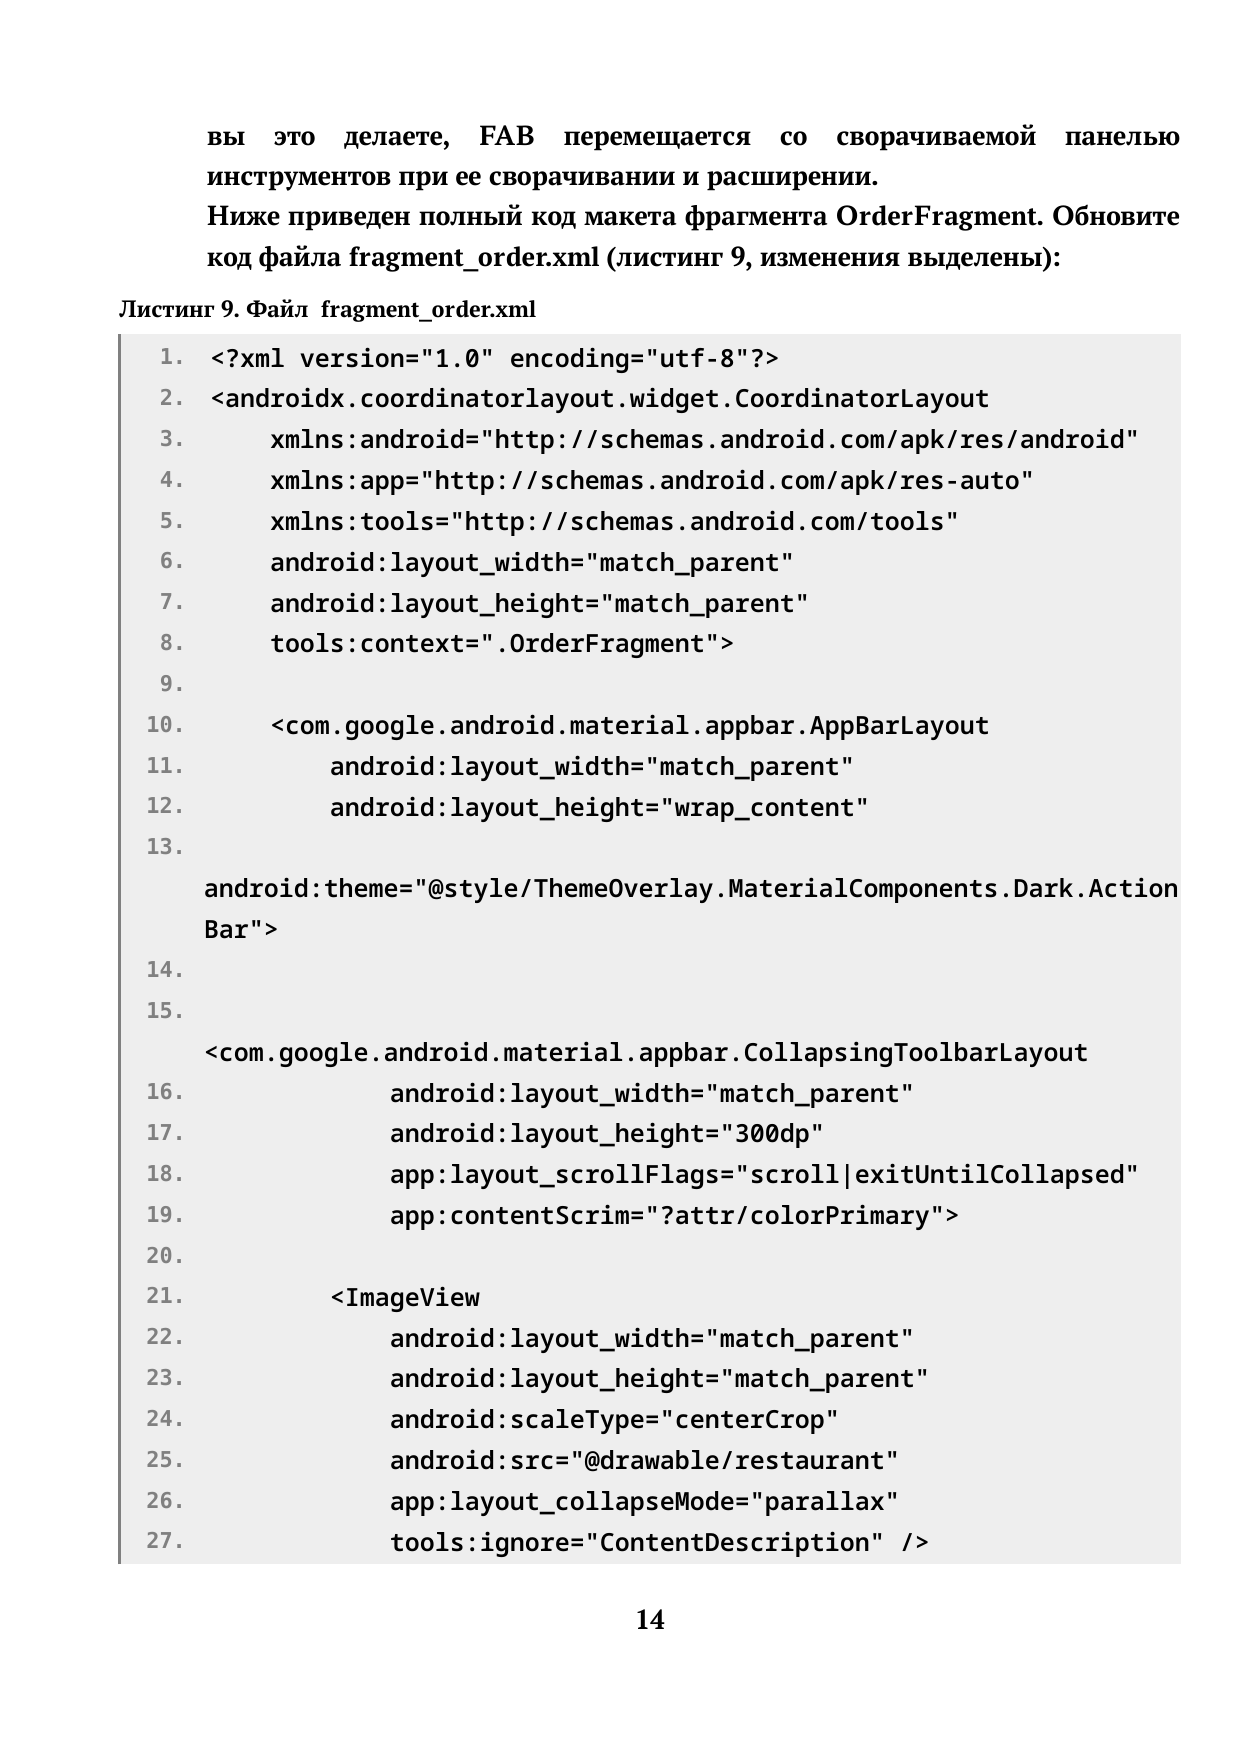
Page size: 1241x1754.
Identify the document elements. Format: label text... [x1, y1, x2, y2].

list android:scaleType="centerCrop" [121, 1396, 1181, 1436]
list android:layout_height="match_parent" [121, 1355, 1181, 1395]
list android:src="@drawable/restaurant" [121, 1437, 1181, 1477]
list android:theme="@style/ThemeOverlay.MaterialComponents.Dark.ActionBar"> [121, 824, 1181, 946]
list <com.google.android.material.appbar.AppBarLayout [121, 702, 1181, 742]
text Листинг 9. Файл fragment_order.xml [118, 294, 1181, 322]
list Ниже приведен полный код макета фрагмента OrderFragment. Обновите код файла fragment_order.xml (листинг 9, изменения выделены): [156, 198, 1181, 272]
list app:layout_scrollFlags="scroll|exitUntilCollapsed" [121, 1151, 1181, 1191]
list <androidx.coordinatorlayout.widget.CoordinatorLayout [121, 375, 1181, 415]
list вы это делаете, FAB перемещается со сворачиваемой панелью инструментов при ее сворачивании и расширении. [156, 118, 1181, 192]
list app:contentScrim="?attr/colorPrimary"> [121, 1192, 1181, 1232]
list android:layout_height="match_parent" [121, 579, 1181, 619]
list android:layout_width="match_parent" [121, 1069, 1181, 1109]
list xmlns:android="http://schemas.android.com/apk/res/android" [121, 416, 1181, 456]
list android:layout_height="wrap_content" [121, 783, 1181, 823]
list android:layout_height="300dp" [121, 1110, 1181, 1150]
list app:layout_collapseMode="parallax" [121, 1478, 1181, 1518]
list android:layout_width="match_parent" [121, 538, 1181, 578]
list tools:ignore="ContentDescription" /> [121, 1518, 1181, 1564]
list tools:context=".OrderFragment"> [121, 620, 1181, 660]
list <ImageView [121, 1273, 1181, 1313]
list <com.google.android.material.appbar.CollapsingToolbarLayout [121, 988, 1181, 1068]
list xmlns:tools="http://schemas.android.com/tools" [121, 498, 1181, 538]
list android:layout_width="match_parent" [121, 743, 1181, 783]
list <?xml version="1.0" encoding="utf-8"?> [121, 334, 1181, 374]
list android:layout_width="match_parent" [121, 1314, 1181, 1354]
list xmlns:app="http://schemas.android.com/apk/res-auto" [121, 457, 1181, 497]
